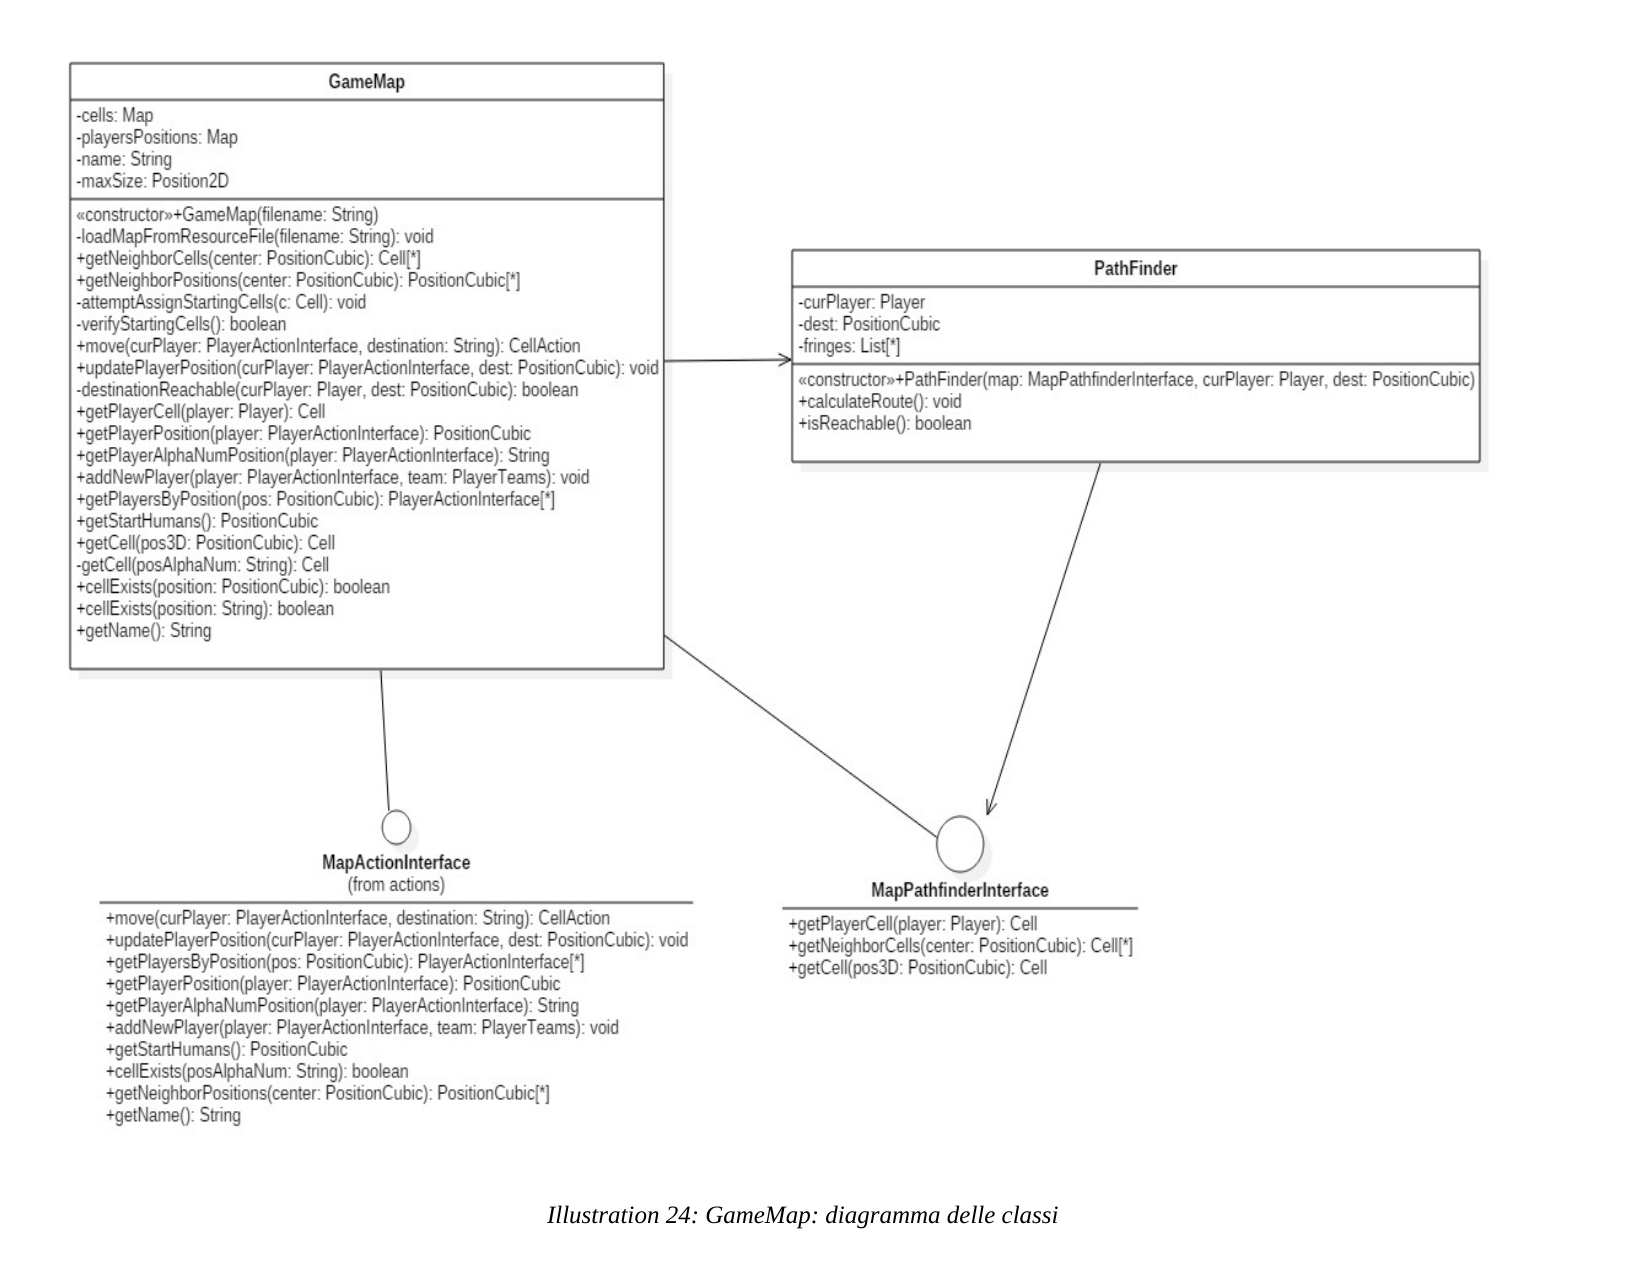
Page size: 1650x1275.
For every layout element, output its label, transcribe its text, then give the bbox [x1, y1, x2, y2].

text Illustration 24: GameMap: diagramma delle classi [58, 1200, 1550, 1229]
picture [58, 49, 1491, 1148]
